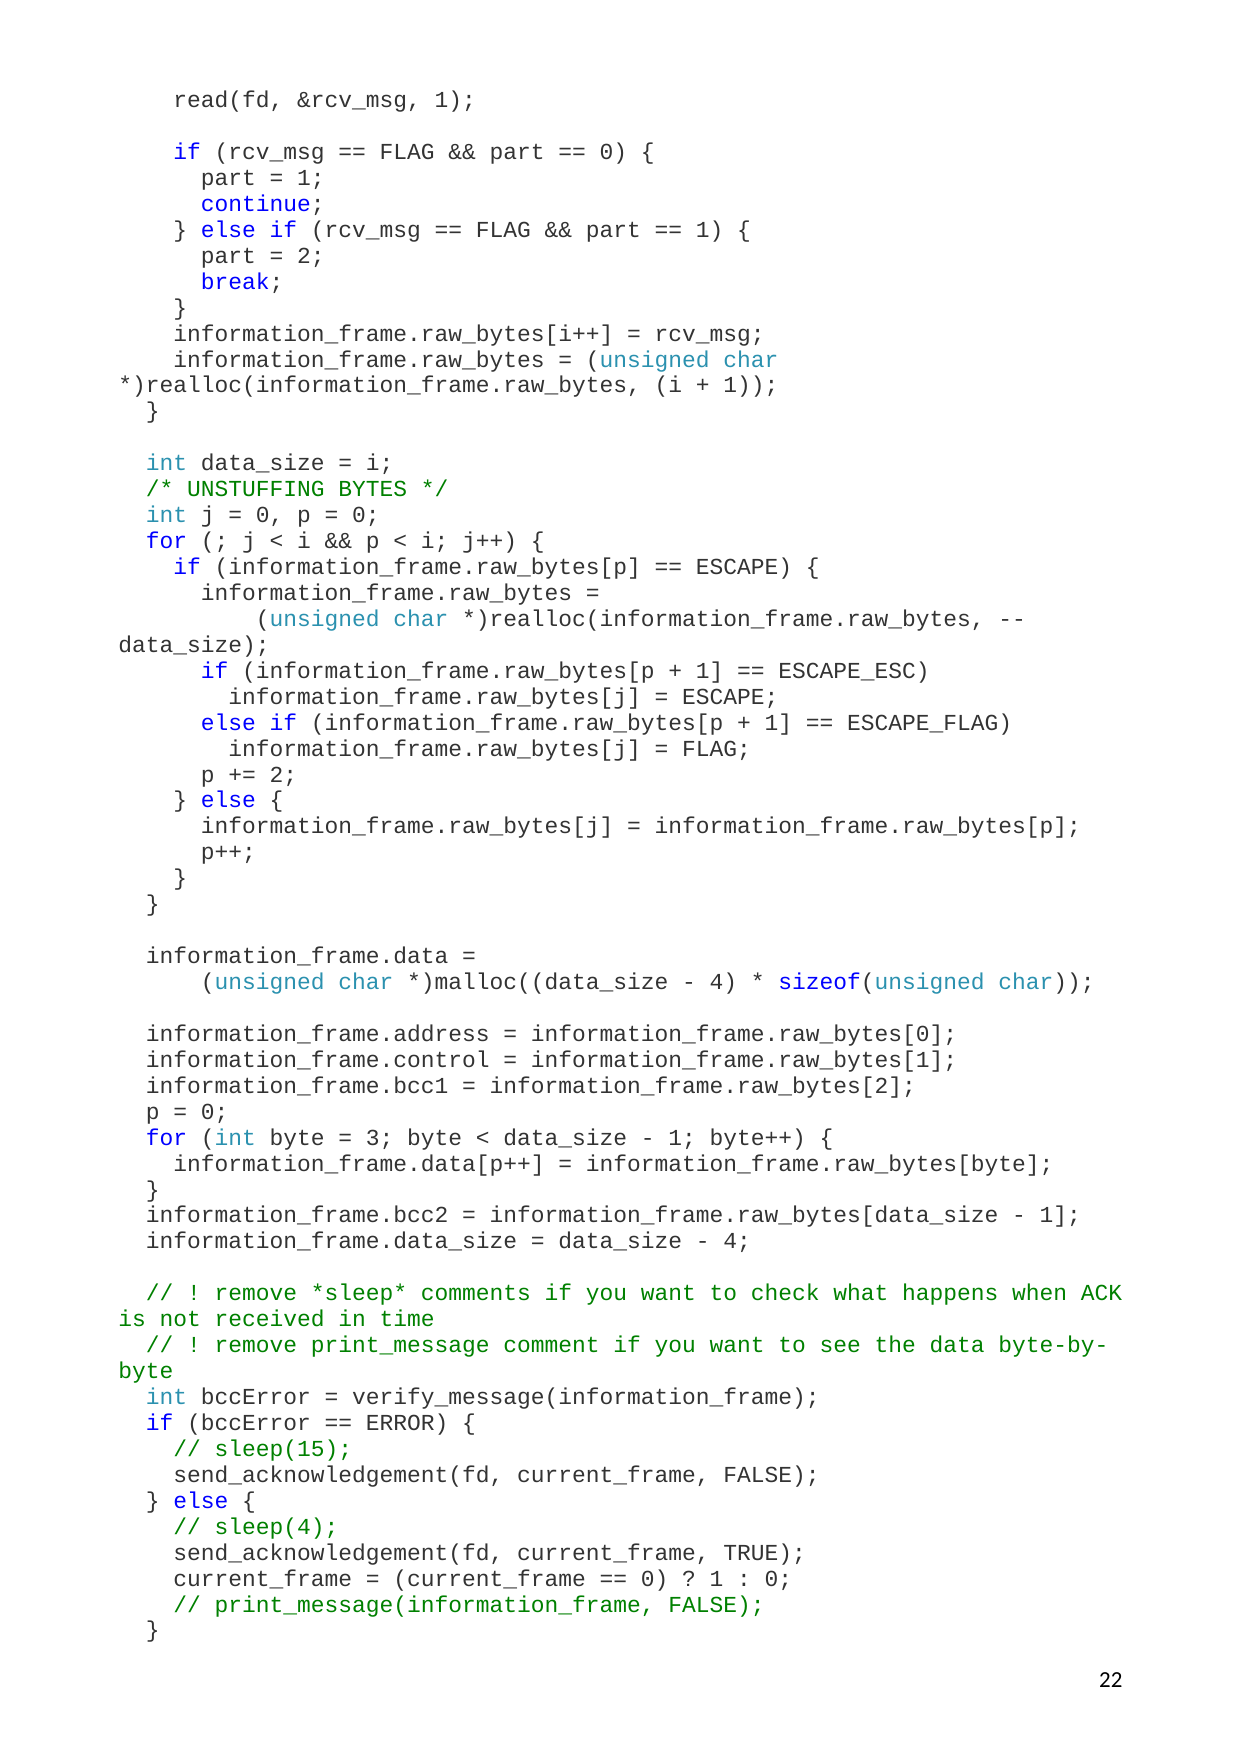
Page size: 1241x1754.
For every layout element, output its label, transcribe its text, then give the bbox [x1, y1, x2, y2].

text information_frame.raw_bytes[i++] = rcv_msg; [118, 322, 1122, 348]
text information_frame.raw_bytes = [118, 581, 1122, 607]
text information_frame.bcc1 = information_frame.raw_bytes[2]; [118, 1074, 1122, 1100]
text } [118, 1619, 1122, 1645]
text } else if (rcv_msg == FLAG && part == 1) { [118, 218, 1122, 244]
text if (bccError == ERROR) { [118, 1411, 1122, 1437]
text if (rcv_msg == FLAG && part == 0) { [118, 140, 1122, 166]
text information_frame.raw_bytes = (unsigned char *)realloc(information_frame.raw_bytes, (i + 1)); [118, 348, 1122, 400]
text // sleep(15); [118, 1437, 1122, 1463]
text // ! remove *sleep* comments if you want to check what happens when ACK is not received in time [118, 1282, 1122, 1333]
text continue; [118, 192, 1122, 218]
text else if (information_frame.raw_bytes[p + 1] == ESCAPE_FLAG) [118, 711, 1122, 737]
text information_frame.data_size = data_size - 4; [118, 1230, 1122, 1256]
text // sleep(4); [118, 1515, 1122, 1541]
text information_frame.control = information_frame.raw_bytes[1]; [118, 1048, 1122, 1074]
text } else { [118, 789, 1122, 815]
text read(fd, &rcv_msg, 1); [118, 88, 1122, 114]
text information_frame.raw_bytes[j] = ESCAPE; [118, 685, 1122, 711]
text if (information_frame.raw_bytes[p + 1] == ESCAPE_ESC) [118, 659, 1122, 685]
text } [118, 296, 1122, 322]
text /* UNSTUFFING BYTES */ [118, 478, 1122, 503]
text // ! remove print_message comment if you want to see the data byte-by-byte [118, 1333, 1122, 1385]
text } [118, 867, 1122, 893]
text information_frame.bcc2 = information_frame.raw_bytes[data_size - 1]; [118, 1204, 1122, 1230]
text int bccError = verify_message(information_frame); [118, 1385, 1122, 1411]
text break; [118, 270, 1122, 296]
text } else { [118, 1489, 1122, 1515]
text part = 1; [118, 166, 1122, 192]
text int data_size = i; [118, 452, 1122, 478]
text for (; j < i && p < i; j++) { [118, 529, 1122, 555]
text } [118, 893, 1122, 918]
text send_acknowledgement(fd, current_frame, TRUE); [118, 1541, 1122, 1567]
text current_frame = (current_frame == 0) ? 1 : 0; [118, 1567, 1122, 1593]
text (unsigned char *)malloc((data_size - 4) * sizeof(unsigned char)); [118, 970, 1122, 996]
text int j = 0, p = 0; [118, 503, 1122, 529]
text } [118, 1178, 1122, 1204]
text information_frame.raw_bytes[j] = information_frame.raw_bytes[p]; [118, 815, 1122, 841]
text if (information_frame.raw_bytes[p] == ESCAPE) { [118, 555, 1122, 581]
text } [118, 400, 1122, 426]
text (unsigned char *)realloc(information_frame.raw_bytes, --data_size); [118, 607, 1122, 659]
text send_acknowledgement(fd, current_frame, FALSE); [118, 1463, 1122, 1489]
text information_frame.data = [118, 944, 1122, 970]
text for (int byte = 3; byte < data_size - 1; byte++) { [118, 1126, 1122, 1152]
text // print_message(information_frame, FALSE); [118, 1593, 1122, 1619]
text information_frame.address = information_frame.raw_bytes[0]; [118, 1022, 1122, 1048]
text p = 0; [118, 1100, 1122, 1126]
text p += 2; [118, 763, 1122, 789]
text information_frame.raw_bytes[j] = FLAG; [118, 737, 1122, 763]
text information_frame.data[p++] = information_frame.raw_bytes[byte]; [118, 1152, 1122, 1178]
text p++; [118, 841, 1122, 867]
text part = 2; [118, 244, 1122, 270]
